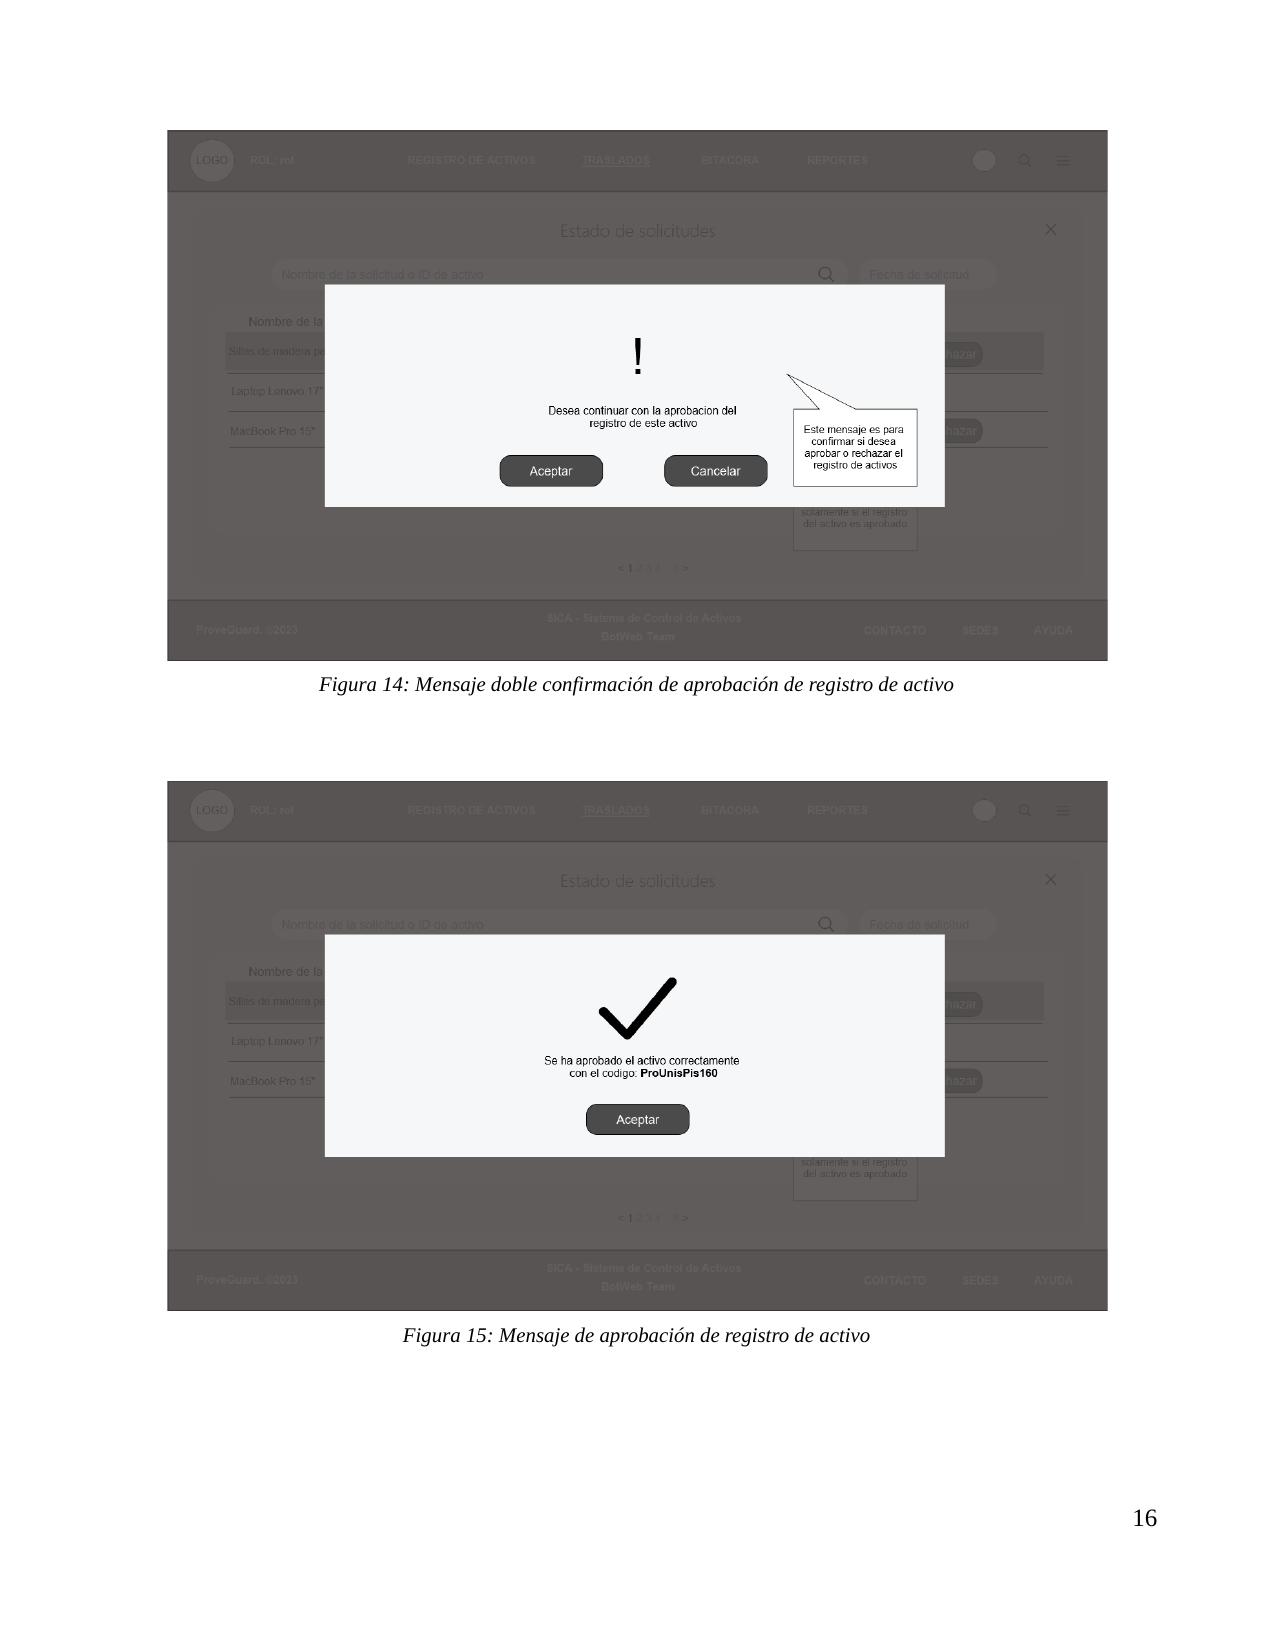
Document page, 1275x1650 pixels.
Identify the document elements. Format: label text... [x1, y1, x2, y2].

text Figura 15: Mensaje de aprobación de registro de activo [167, 1311, 1108, 1347]
text Figura 14: Mensaje doble confirmación de aprobación de registro de activo [167, 661, 1108, 696]
picture [167, 130, 1108, 661]
picture [167, 781, 1108, 1311]
